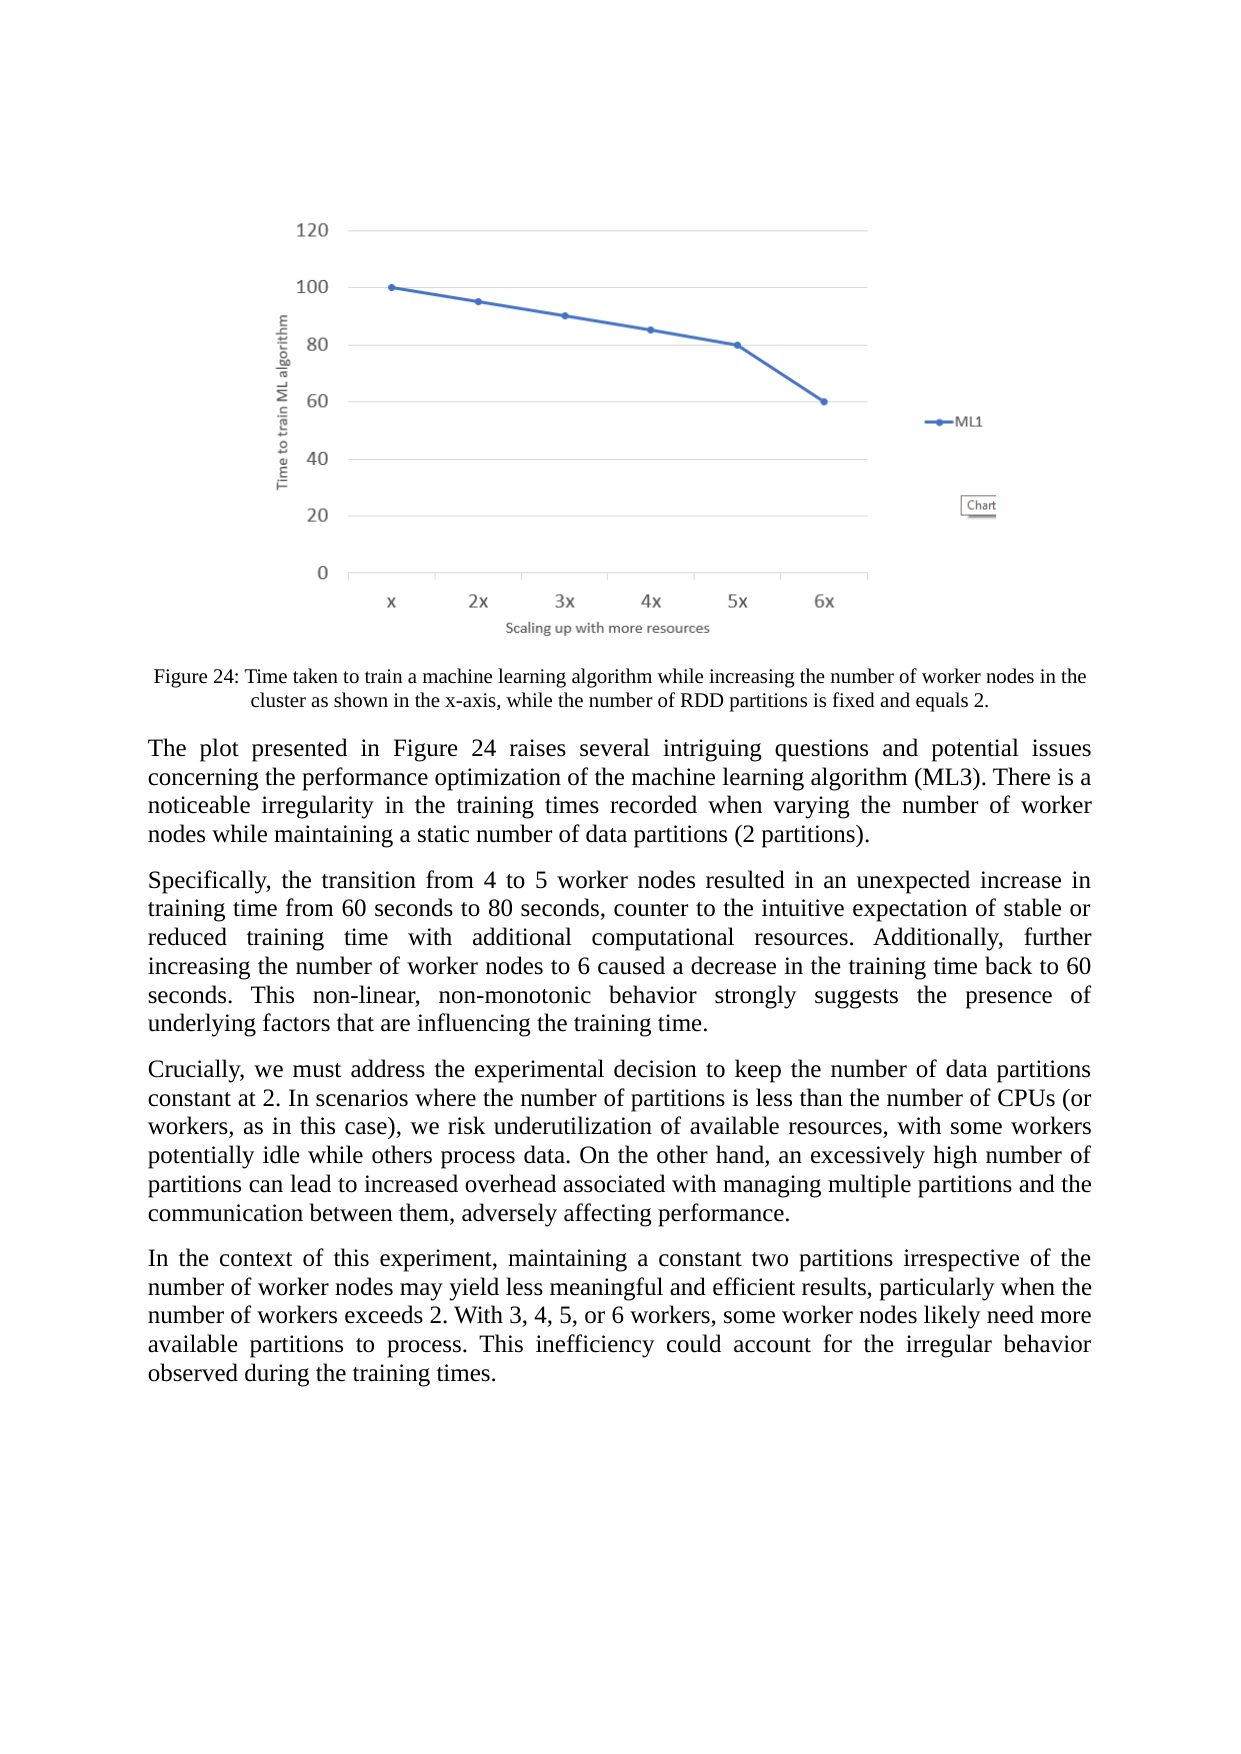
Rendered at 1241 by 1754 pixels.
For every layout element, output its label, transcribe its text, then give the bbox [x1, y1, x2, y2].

text Specifically, the transition from 4 to 5 worker nodes resulted in an unexpected increase in training time from 60 seconds to 80 seconds, counter to the intuitive expectation of stable or reduced training time with additional computational resources. Additionally, further increasing the number of worker nodes to 6 caused a decrease in the training time back to 60 seconds. This non-linear, non-monotonic behavior strongly suggests the presence of underlying factors that are influencing the training time. [148, 865, 1093, 1037]
text Figure 24: Time taken to train a machine learning algorithm while increasing the number of worker nodes in the cluster as shown in the x-axis, while the number of RDD partitions is fixed and equals 2. [148, 664, 1093, 712]
text In the context of this experiment, maintaining a constant two partitions irrespective of the number of worker nodes may yield less meaningful and efficient results, particularly when the number of workers exceeds 2. With 3, 4, 5, or 6 workers, some worker nodes likely need more available partitions to process. This inefficiency could account for the irregular behavior observed during the training times. [148, 1243, 1093, 1387]
text The plot presented in Figure 24 raises several intriguing questions and potential issues concerning the performance optimization of the machine learning algorithm (ML3). There is a noticeable irregularity in the training times recorded when varying the number of worker nodes while maintaining a static number of data partitions (2 partitions). [148, 733, 1093, 848]
text Crucially, we must address the experimental decision to keep the number of data partitions constant at 2. In scenarios where the number of partitions is less than the number of CPUs (or workers, as in this case), we risk underutilization of available resources, with some workers potentially idle while others process data. On the other hand, an excessively high number of partitions can lead to increased overhead associated with managing multiple partitions and the communication between them, adversely affecting performance. [148, 1054, 1093, 1226]
